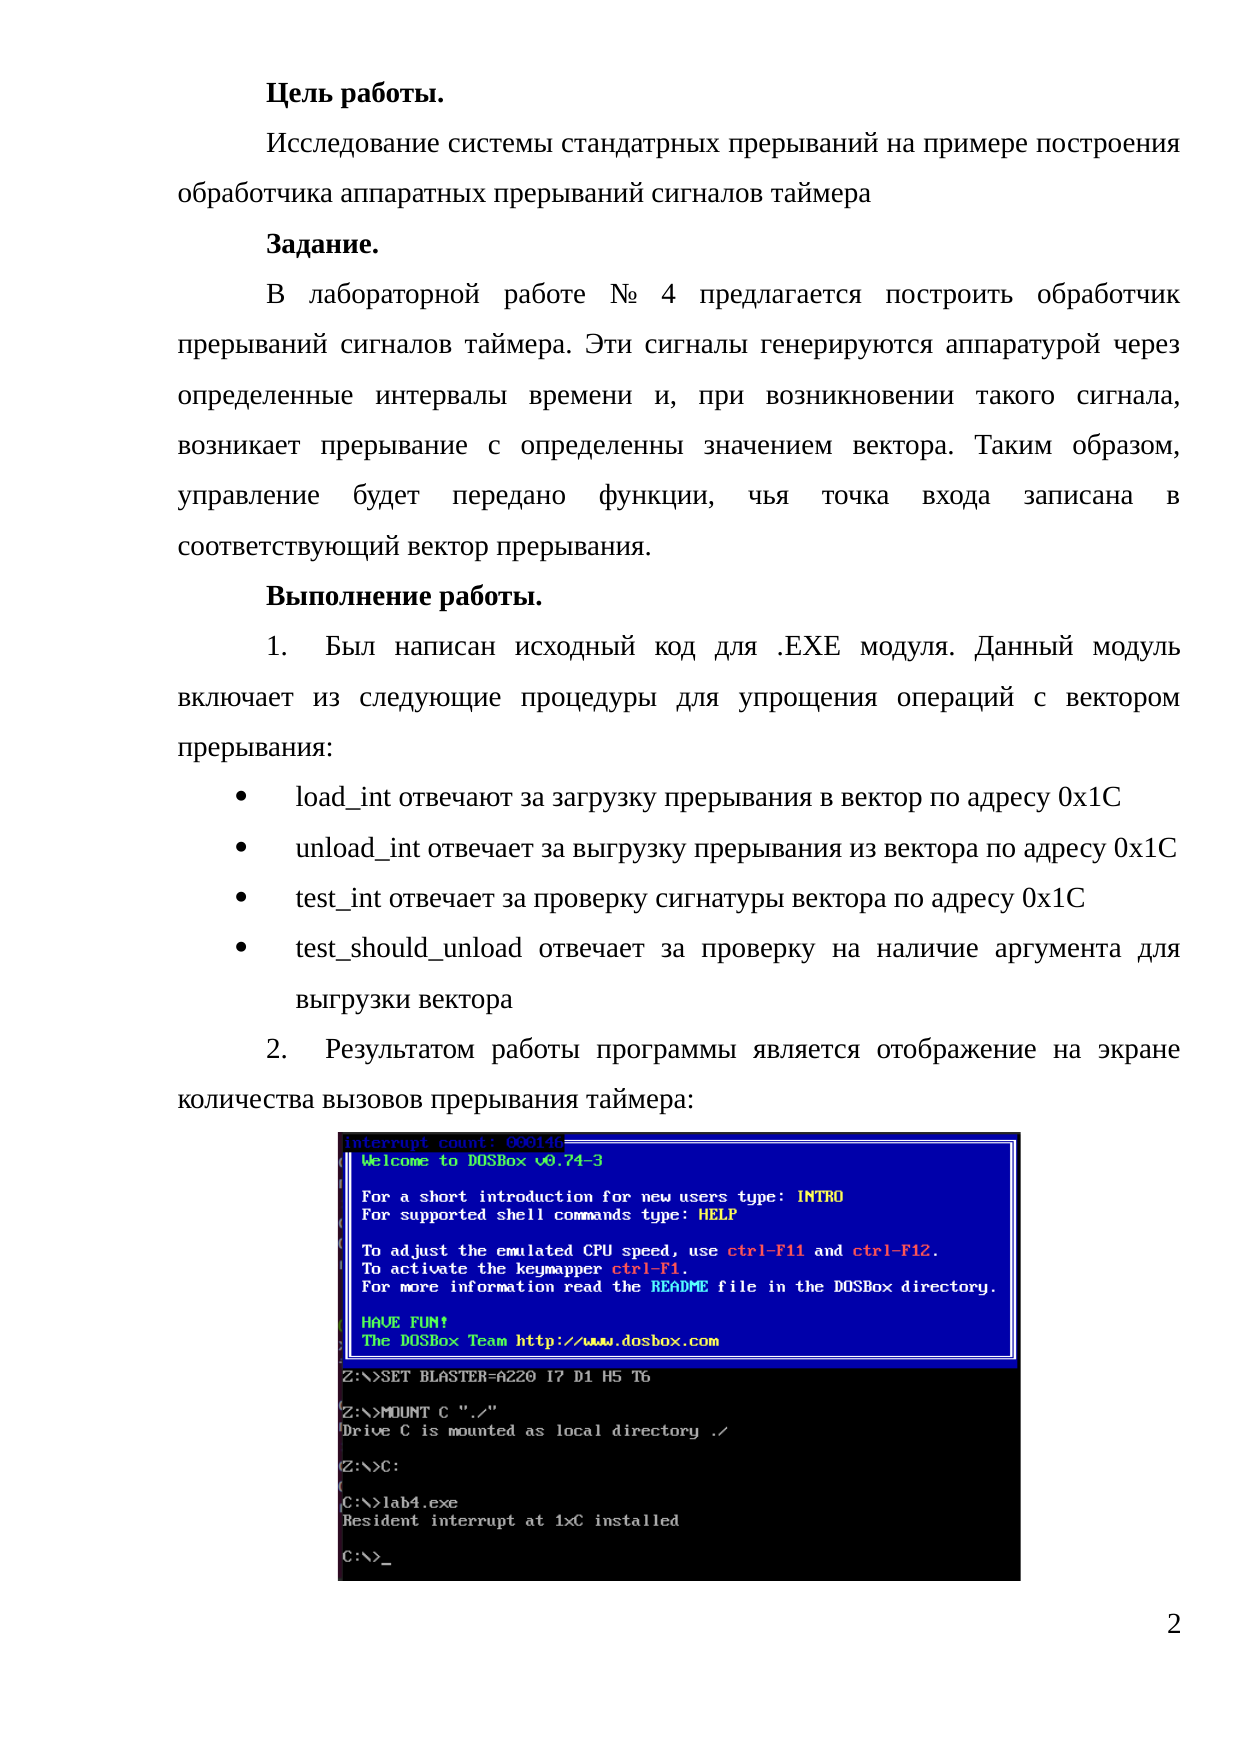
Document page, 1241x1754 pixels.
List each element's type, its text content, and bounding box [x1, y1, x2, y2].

subtitle Цель работы. [177, 75, 1181, 108]
list test_should_unload отвечает за проверку на наличие аргумента для выгрузки вектора [236, 931, 1181, 1014]
subtitle Исследование системы стандатрных прерываний на примере построения обработчика аппаратных прерываний сигналов таймера [177, 125, 1181, 209]
subtitle Задание. [177, 226, 1181, 259]
list Результатом работы программы является отображение на экране количества вызовов прерывания таймера: [177, 1031, 1181, 1115]
list unload_int отвечает за выгрузку прерывания из вектора по адресу 0x1C [236, 830, 1181, 863]
list test_int отвечает за проверку сигнатуры вектора по адресу 0x1C [236, 880, 1181, 914]
list load_int отвечают за загрузку прерывания в вектор по адресу 0x1C [236, 779, 1181, 813]
list Был написан исходный код для .EXE модуля. Данный модуль включает из следующие процедуры для упрощения операций с вектором прерывания: [177, 628, 1181, 763]
text В лабораторной работе № 4 предлагается построить обработчик прерываний сигналов таймера. Эти сигналы генерируются аппаратурой через определенные интервалы времени и, при возникновении такого сигнала, возникает прерывание с определенны значением вектора. Таким образом, управление будет передано функции, чья точка входа записана в соответствующий вектор прерывания. [177, 276, 1181, 561]
subtitle Выполнение работы. [177, 578, 1181, 612]
